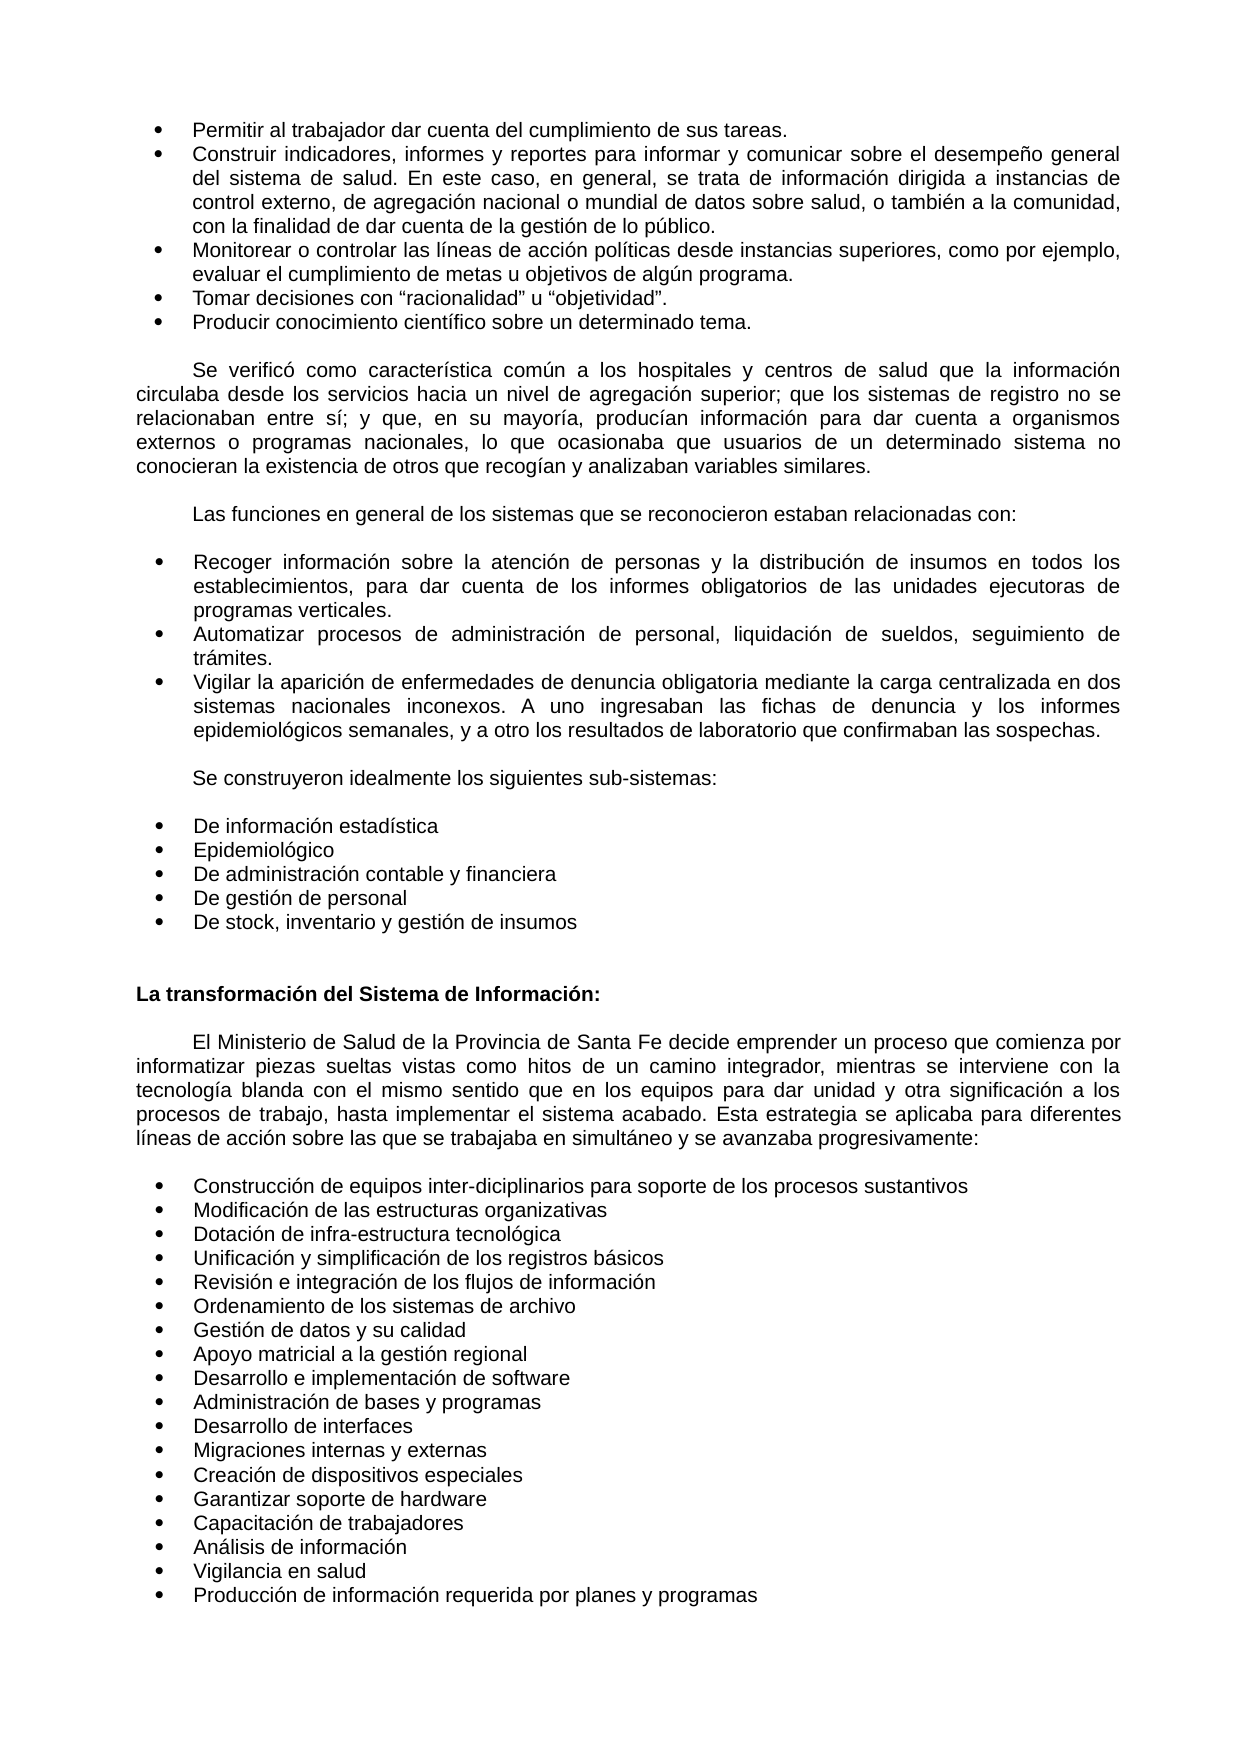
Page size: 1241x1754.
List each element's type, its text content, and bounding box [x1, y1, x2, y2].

list Monitorear o controlar las líneas de acción políticas desde instancias superiores, como por ejemplo, evaluar el cumplimiento de metas u objetivos de algún programa. [154, 238, 1122, 286]
list Garantizar soporte de hardware [156, 1486, 1122, 1511]
list Recoger información sobre la atención de personas y la distribución de insumos en todos los establecimientos, para dar cuenta de los informes obligatorios de las unidades ejecutoras de programas verticales. [156, 550, 1122, 622]
list Apoyo matricial a la gestión regional [156, 1342, 1122, 1366]
list Migraciones internas y externas [156, 1438, 1122, 1462]
list Vigilancia en salud [156, 1559, 1122, 1583]
text Se construyeron idealmente los siguientes sub-sistemas: [118, 766, 1122, 790]
list Producir conocimiento científico sobre un determinado tema. [154, 310, 1122, 334]
list Desarrollo de interfaces [156, 1414, 1122, 1438]
text Se verificó como característica común a los hospitales y centros de salud que la información circulaba desde los servicios hacia un nivel de agregación superior; que los sistemas de registro no se relacionaban entre sí; y que, en su mayoría, producían información para dar cuenta a organismos externos o programas nacionales, lo que ocasionaba que usuarios de un determinado sistema no conocieran la existencia de otros que recogían y analizaban variables similares. [136, 358, 1122, 478]
text La transformación del Sistema de Información: [136, 982, 1122, 1006]
list Tomar decisiones con “racionalidad” u “objetividad”. [154, 286, 1122, 310]
list Gestión de datos y su calidad [156, 1318, 1122, 1342]
list Creación de dispositivos especiales [156, 1462, 1122, 1486]
text Las funciones en general de los sistemas que se reconocieron estaban relacionadas con: [136, 502, 1122, 526]
list Desarrollo e implementación de software [156, 1366, 1122, 1390]
text El Ministerio de Salud de la Provincia de Santa Fe decide emprender un proceso que comienza por informatizar piezas sueltas vistas como hitos de un camino integrador, mientras se interviene con la tecnología blanda con el mismo sentido que en los equipos para dar unidad y otra significación a los procesos de trabajo, hasta implementar el sistema acabado. Esta estrategia se aplicaba para diferentes líneas de acción sobre las que se trabajaba en simultáneo y se avanzaba progresivamente: [136, 1030, 1122, 1150]
list Vigilar la aparición de enfermedades de denuncia obligatoria mediante la carga centralizada en dos sistemas nacionales inconexos. A uno ingresaban las fichas de denuncia y los informes epidemiológicos semanales, y a otro los resultados de laboratorio que confirmaban las sospechas. [156, 670, 1122, 742]
list Ordenamiento de los sistemas de archivo [156, 1294, 1122, 1318]
list Epidemiológico [156, 838, 1122, 862]
list De administración contable y financiera [156, 862, 1122, 886]
list Unificación y simplificación de los registros básicos [156, 1246, 1122, 1270]
list Análisis de información [156, 1534, 1122, 1559]
list Modificación de las estructuras organizativas [156, 1198, 1122, 1222]
list Capacitación de trabajadores [156, 1511, 1122, 1534]
list De gestión de personal [156, 886, 1122, 910]
list Construir indicadores, informes y reportes para informar y comunicar sobre el desempeño general del sistema de salud. En este caso, en general, se trata de información dirigida a instancias de control externo, de agregación nacional o mundial de datos sobre salud, o también a la comunidad, con la finalidad de dar cuenta de la gestión de lo público. [154, 142, 1122, 238]
list Revisión e integración de los flujos de información [156, 1270, 1122, 1294]
list Permitir al trabajador dar cuenta del cumplimiento de sus tareas. [154, 118, 1122, 142]
list De stock, inventario y gestión de insumos [156, 910, 1122, 934]
list Dotación de infra-estructura tecnológica [156, 1222, 1122, 1246]
list De información estadística [156, 814, 1122, 838]
list Producción de información requerida por planes y programas [156, 1583, 1122, 1607]
list Automatizar procesos de administración de personal, liquidación de sueldos, seguimiento de trámites. [156, 622, 1122, 670]
list Construcción de equipos inter-diciplinarios para soporte de los procesos sustantivos [156, 1174, 1122, 1198]
list Administración de bases y programas [156, 1390, 1122, 1414]
